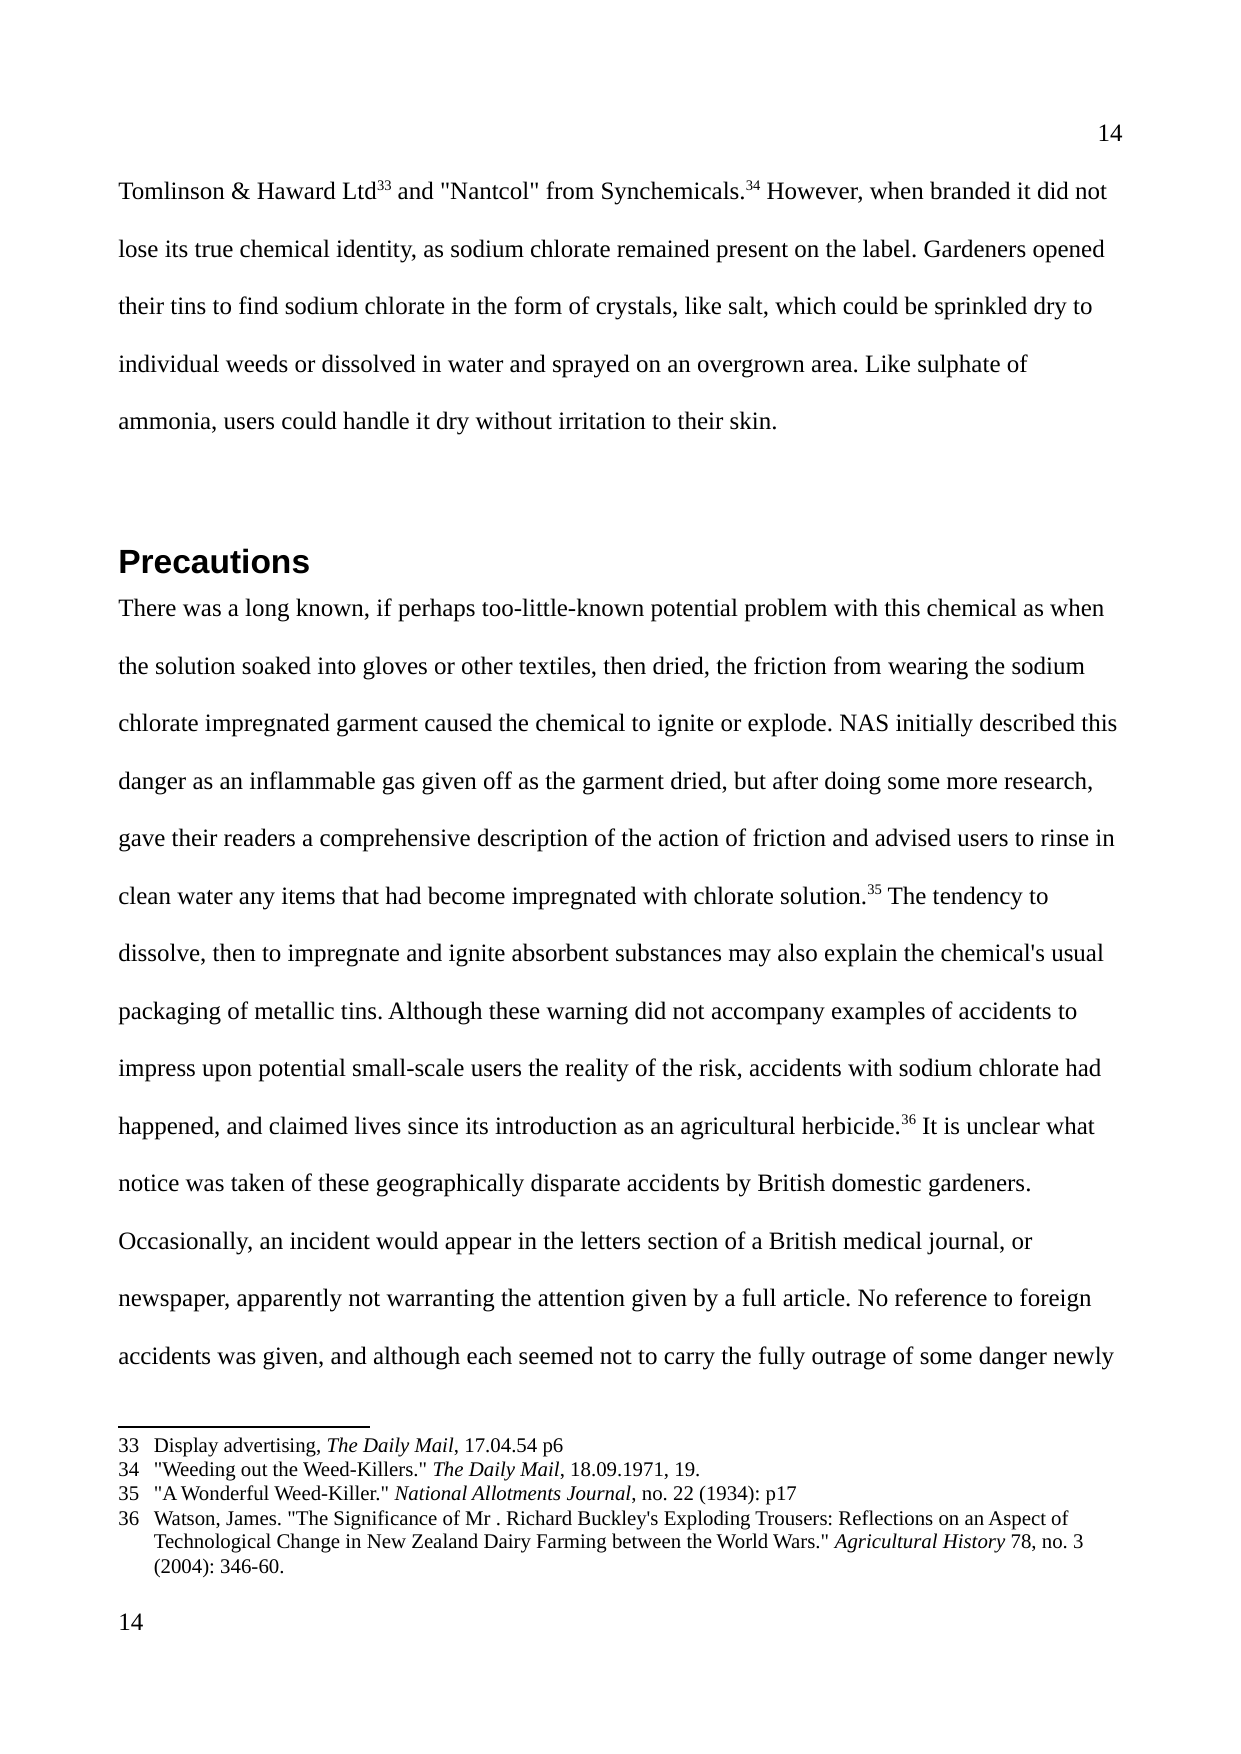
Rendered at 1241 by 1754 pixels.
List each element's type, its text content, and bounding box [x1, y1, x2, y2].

text Display advertising, The Daily Mail, 17.04.54 p6 [118, 1433, 1122, 1457]
text "Weeding out the Weed-Killers." The Daily Mail, 18.09.1971, 19. [118, 1457, 1122, 1481]
text Watson, James. "The Significance of Mr . Richard Buckley's Exploding Trousers: Reflections on an Aspect of Technological Change in New Zealand Dairy Farming between the World Wars." Agricultural History 78, no. 3 (2004): 346-60. [118, 1505, 1122, 1578]
text "A Wonderful Weed-Killer." National Allotments Journal, no. 22 (1934): p17 [118, 1481, 1122, 1505]
text Tomlinson & Haward Ltd and "Nantcol" from Synchemicals. However, when branded it did not lose its true chemical identity, as sodium chlorate remained present on the label. Gardeners opened their tins to find sodium chlorate in the form of crystals, like salt, which could be sprinkled dry to individual weeds or dissolved in water and sprayed on an overgrown area. Like sulphate of ammonia, users could handle it dry without irritation to their skin. [118, 176, 1122, 435]
subtitle Precautions [118, 542, 1122, 581]
text There was a long known, if perhaps too-little-known potential problem with this chemical as when the solution soaked into gloves or other textiles, then dried, the friction from wearing the sodium chlorate impregnated garment caused the chemical to ignite or explode. NAS initially described this danger as an inflammable gas given off as the garment dried, but after doing some more research, gave their readers a comprehensive description of the action of friction and advised users to rinse in clean water any items that had become impregnated with chlorate solution. The tendency to dissolve, then to impregnate and ignite absorbent substances may also explain the chemical's usual packaging of metallic tins. Although these warning did not accompany examples of accidents to impress upon potential small-scale users the reality of the risk, accidents with sodium chlorate had happened, and claimed lives since its introduction as an agricultural herbicide. It is unclear what notice was taken of these geographically disparate accidents by British domestic gardeners. Occasionally, an incident would appear in the letters section of a British medical journal, or newspaper, apparently not warranting the attention given by a full article. No reference to foreign accidents was given, and although each seemed not to carry the fully outrage of some danger newly [118, 593, 1122, 1369]
